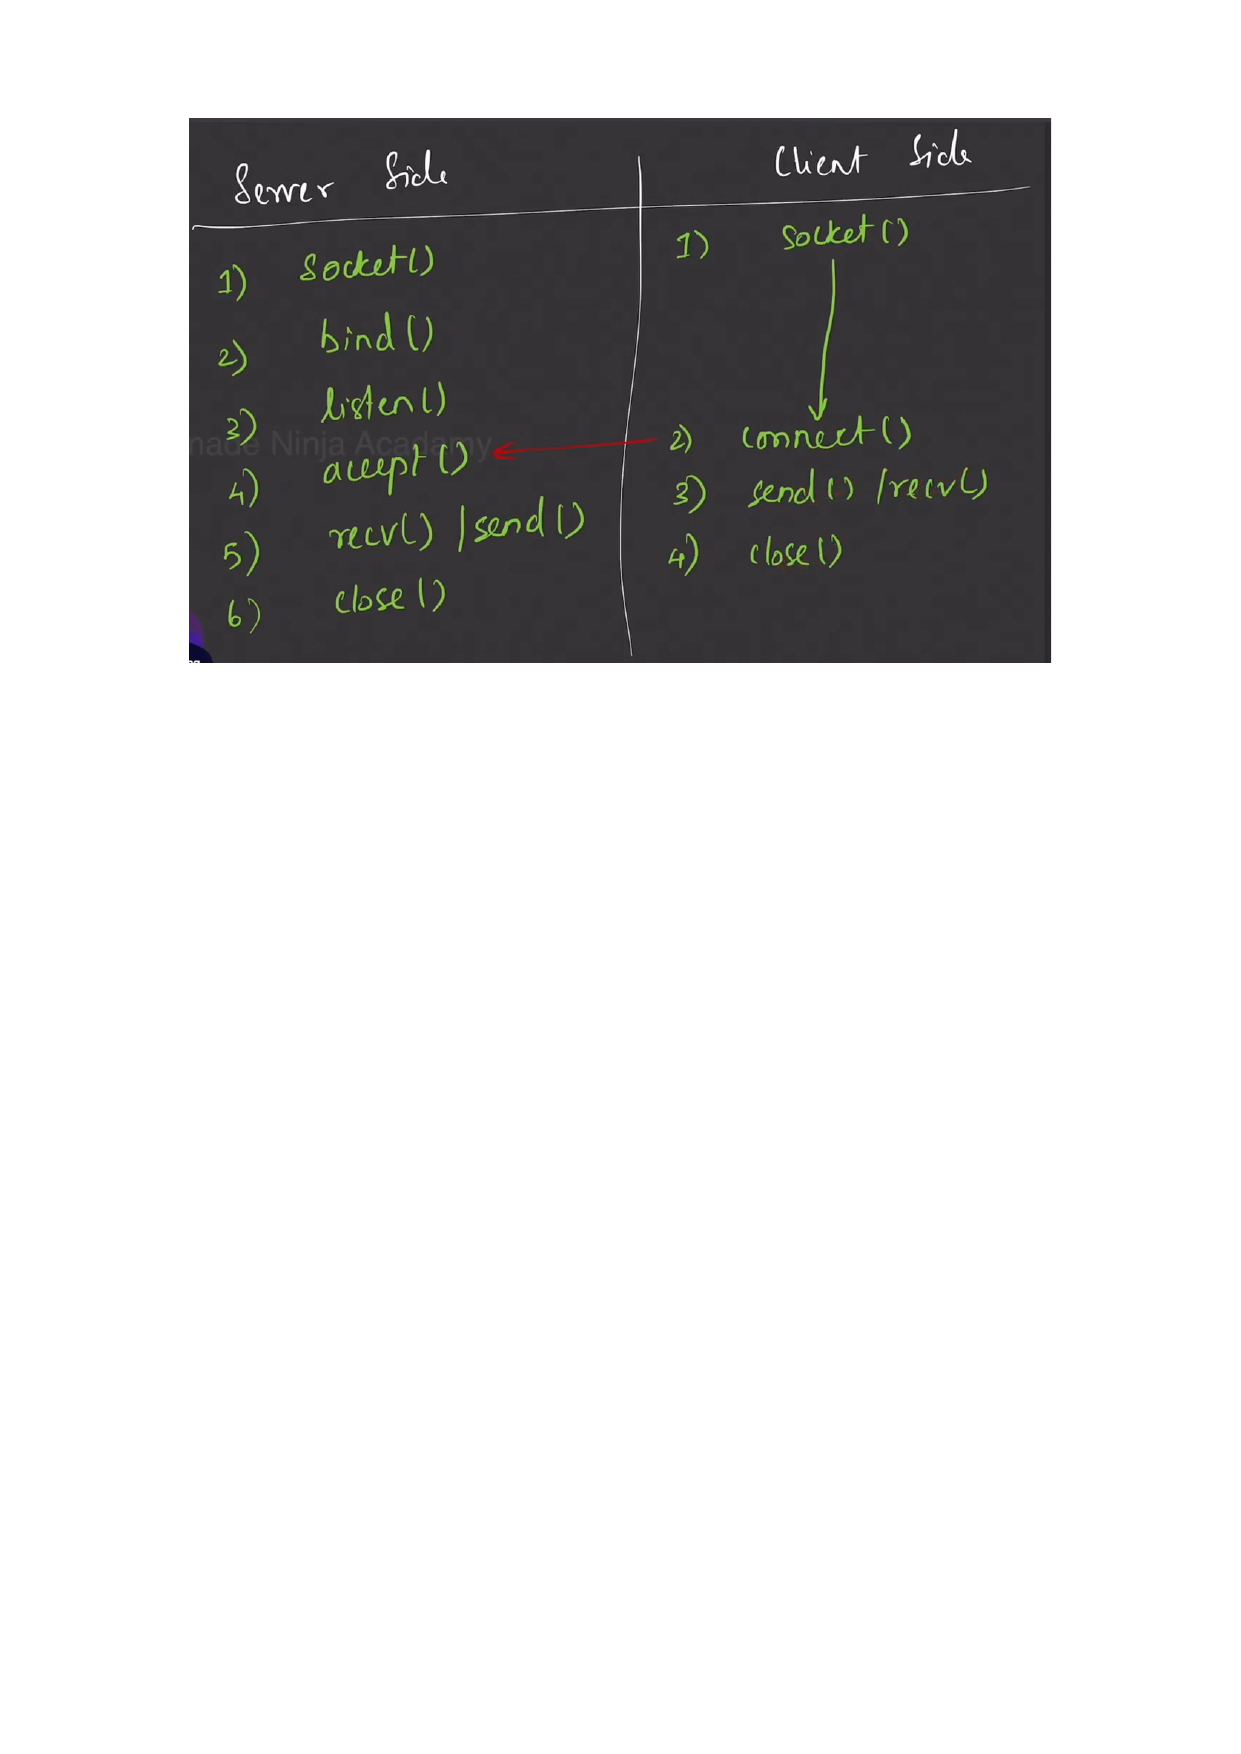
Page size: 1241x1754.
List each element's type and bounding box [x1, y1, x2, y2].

picture [189, 118, 1052, 663]
